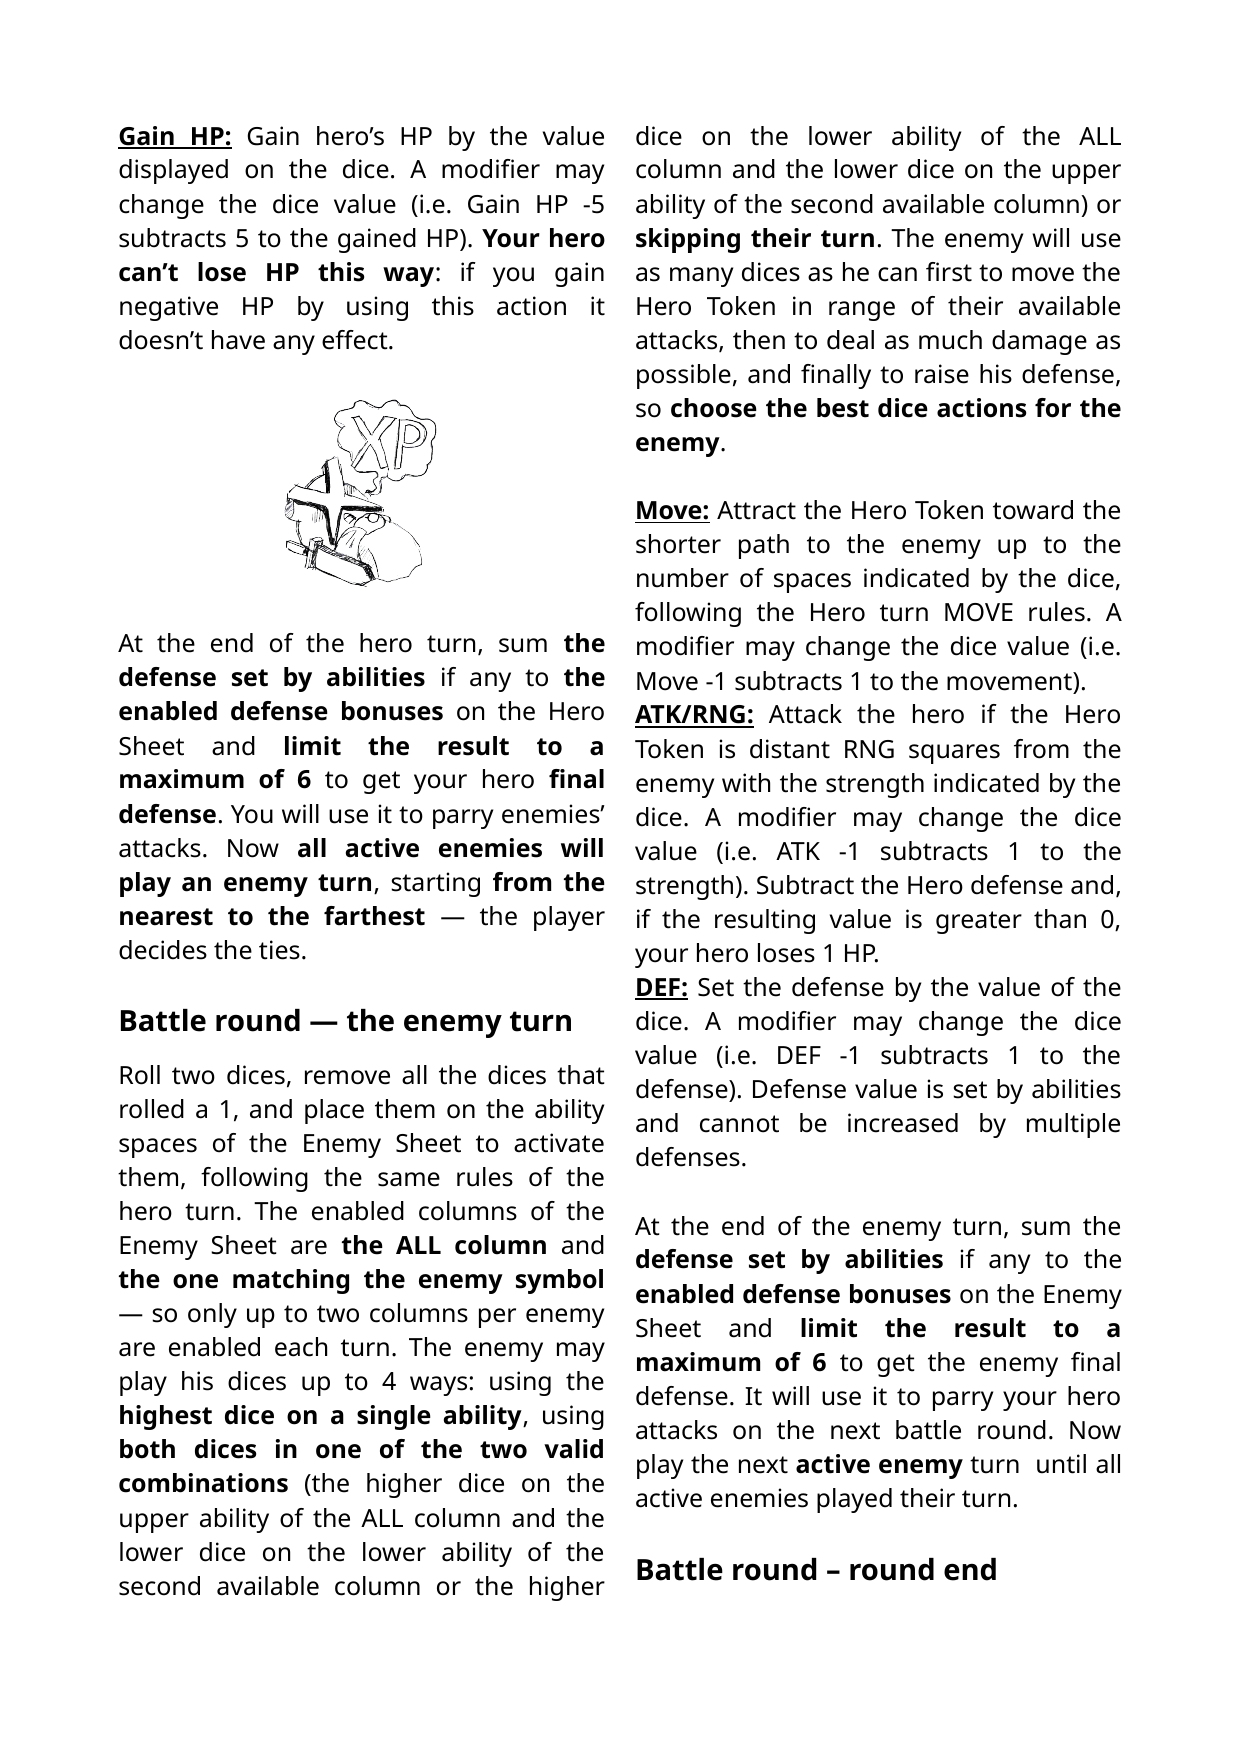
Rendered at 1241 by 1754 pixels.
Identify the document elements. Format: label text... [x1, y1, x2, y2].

text DEF: Set the defense by the value of the dice. A modifier may change the dice value (i.e. DEF -1 subtracts 1 to the defense). Defense value is set by abilities and cannot be increased by multiple defenses. [635, 970, 1122, 1174]
text Gain HP: Gain hero’s HP by the value displayed on the dice. A modifier may change the dice value (i.e. Gain HP -5 subtracts 5 to the gained HP). Your hero can’t lose HP this way: if you gain negative HP by using this action it doesn’t have any effect. [118, 118, 605, 357]
text Battle round — the enemy turn [118, 1001, 605, 1040]
text Roll two dices, remove all the dices that rolled a 1, and place them on the ability spaces of the Enemy Sheet to activate them, following the same rules of the hero turn. The enabled columns of the Enemy Sheet are the ALL column and the one matching the enemy symbol — so only up to two columns per enemy are enabled each turn. The enemy may play his dices up to 4 ways: using the highest dice on a single ability, using both dices in one of the two valid combinations (the higher dice on the upper ability of the ALL column and the lower dice on the lower ability of the second available column or the higher [118, 1057, 605, 1602]
picture [278, 390, 445, 592]
text Battle round – round end [635, 1549, 1122, 1588]
text At the end of the enemy turn, sum the defense set by abilities if any to the enabled defense bonuses on the Enemy Sheet and limit the result to a maximum of 6 to get the enemy final defense. It will use it to parry your hero attacks on the next battle round. Now play the next active enemy turn until all active enemies played their turn. [635, 1208, 1122, 1515]
text Move: Attract the Hero Token toward the shorter path to the enemy up to the number of spaces indicated by the dice, following the Hero turn MOVE rules. A modifier may change the dice value (i.e. Move -1 subtracts 1 to the movement). [635, 493, 1122, 697]
text dice on the lower ability of the ALL column and the lower dice on the upper ability of the second available column) or skipping their turn. The enemy will use as many dices as he can first to move the Hero Token in range of their available attacks, then to deal as much damage as possible, and finally to raise his defense, so choose the best dice actions for the enemy. [635, 118, 1122, 459]
text At the end of the hero turn, sum the defense set by abilities if any to the enabled defense bonuses on the Hero Sheet and limit the result to a maximum of 6 to get your hero final defense. You will use it to parry enemies’ attacks. Now all active enemies will play an enemy turn, starting from the nearest to the farthest — the player decides the ties. [118, 626, 605, 967]
text ATK/RNG: Attack the hero if the Hero Token is distant RNG squares from the enemy with the strength indicated by the dice. A modifier may change the dice value (i.e. ATK -1 subtracts 1 to the strength). Subtract the Hero defense and, if the resulting value is greater than 0, your hero loses 1 HP. [635, 697, 1122, 970]
